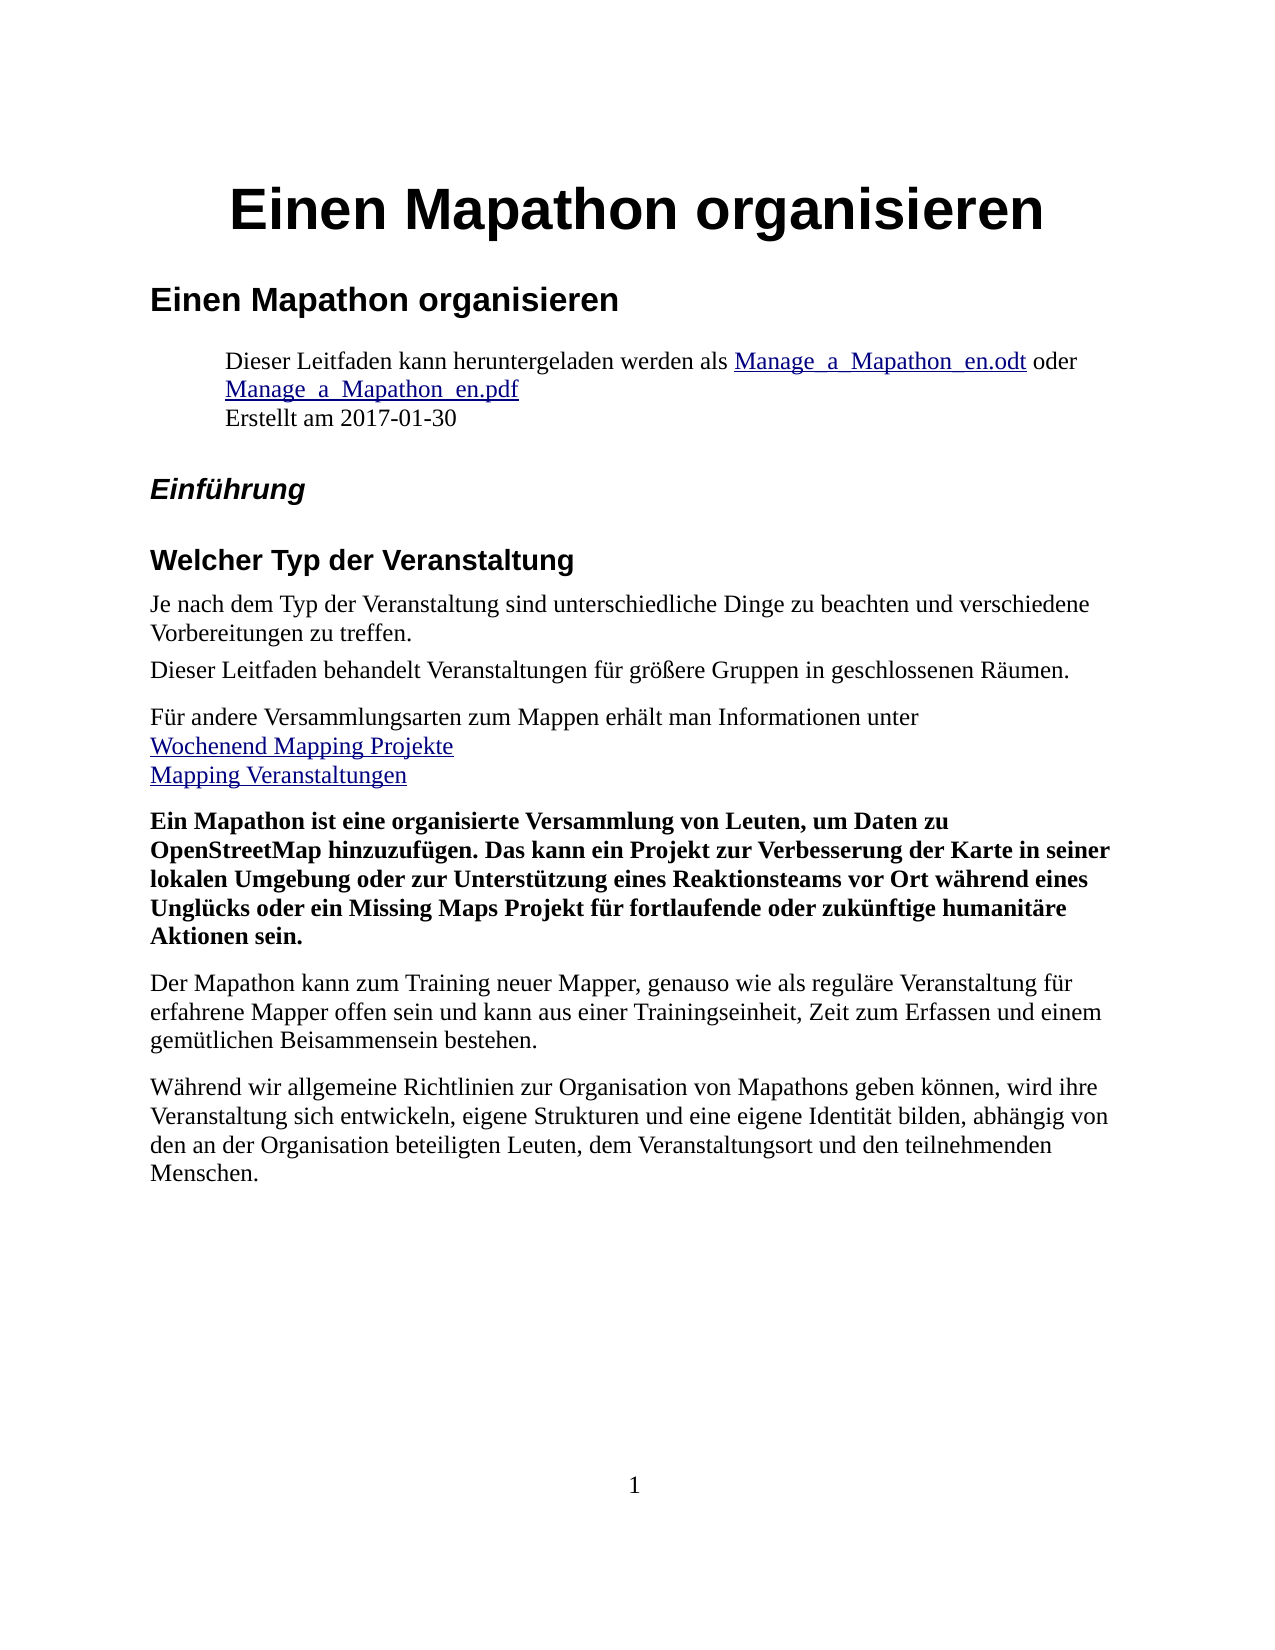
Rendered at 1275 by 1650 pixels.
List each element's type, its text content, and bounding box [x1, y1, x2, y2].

text Ein Mapathon ist eine organisierte Versammlung von Leuten, um Daten zu OpenStreetMap hinzuzufügen. Das kann ein Projekt zur Verbesserung der Karte in seiner lokalen Umgebung oder zur Unterstützung eines Reaktionsteams vor Ort während eines Unglücks oder ein Missing Maps Projekt für fortlaufende oder zukünftige humanitäre Aktionen sein. [150, 806, 1125, 950]
text Für andere Versammlungsarten zum Mappen erhält man Informationen unter Wochenend Mapping Projekte Mapping Veranstaltungen [150, 702, 1125, 788]
text Dieser Leitfaden kann heruntergeladen werden als Manage_a_Mapathon_en.odt oder Manage_a_Mapathon_en.pdf Erstellt am 2017-01-30 [225, 346, 1125, 432]
text Dieser Leitfaden behandelt Veranstaltungen für größere Gruppen in geschlossenen Räumen. [150, 656, 1125, 684]
text Der Mapathon kann zum Training neuer Mapper, genauso wie als reguläre Veranstaltung für erfahrene Mapper offen sein und kann aus einer Trainingseinheit, Zeit zum Erfassen und einem gemütlichen Beisammensein bestehen. [150, 968, 1125, 1054]
text Während wir allgemeine Richtlinien zur Organisation von Mapathons geben können, wird ihre Veranstaltung sich entwickeln, eigene Strukturen und eine eigene Identität bilden, abhängig von den an der Organisation beteiligten Leuten, dem Veranstaltungsort und den teilnehmenden Menschen. [150, 1072, 1125, 1187]
subtitle Einführung [150, 472, 1125, 506]
subtitle Einen Mapathon organisieren [150, 279, 1125, 318]
text Je nach dem Typ der Veranstaltung sind unterschiedliche Dinge zu beachten und verschiedene Vorbereitungen zu treffen. [150, 589, 1125, 647]
title Einen Mapathon organisieren [150, 175, 1125, 242]
subtitle Welcher Typ der Veranstaltung [150, 543, 1125, 577]
